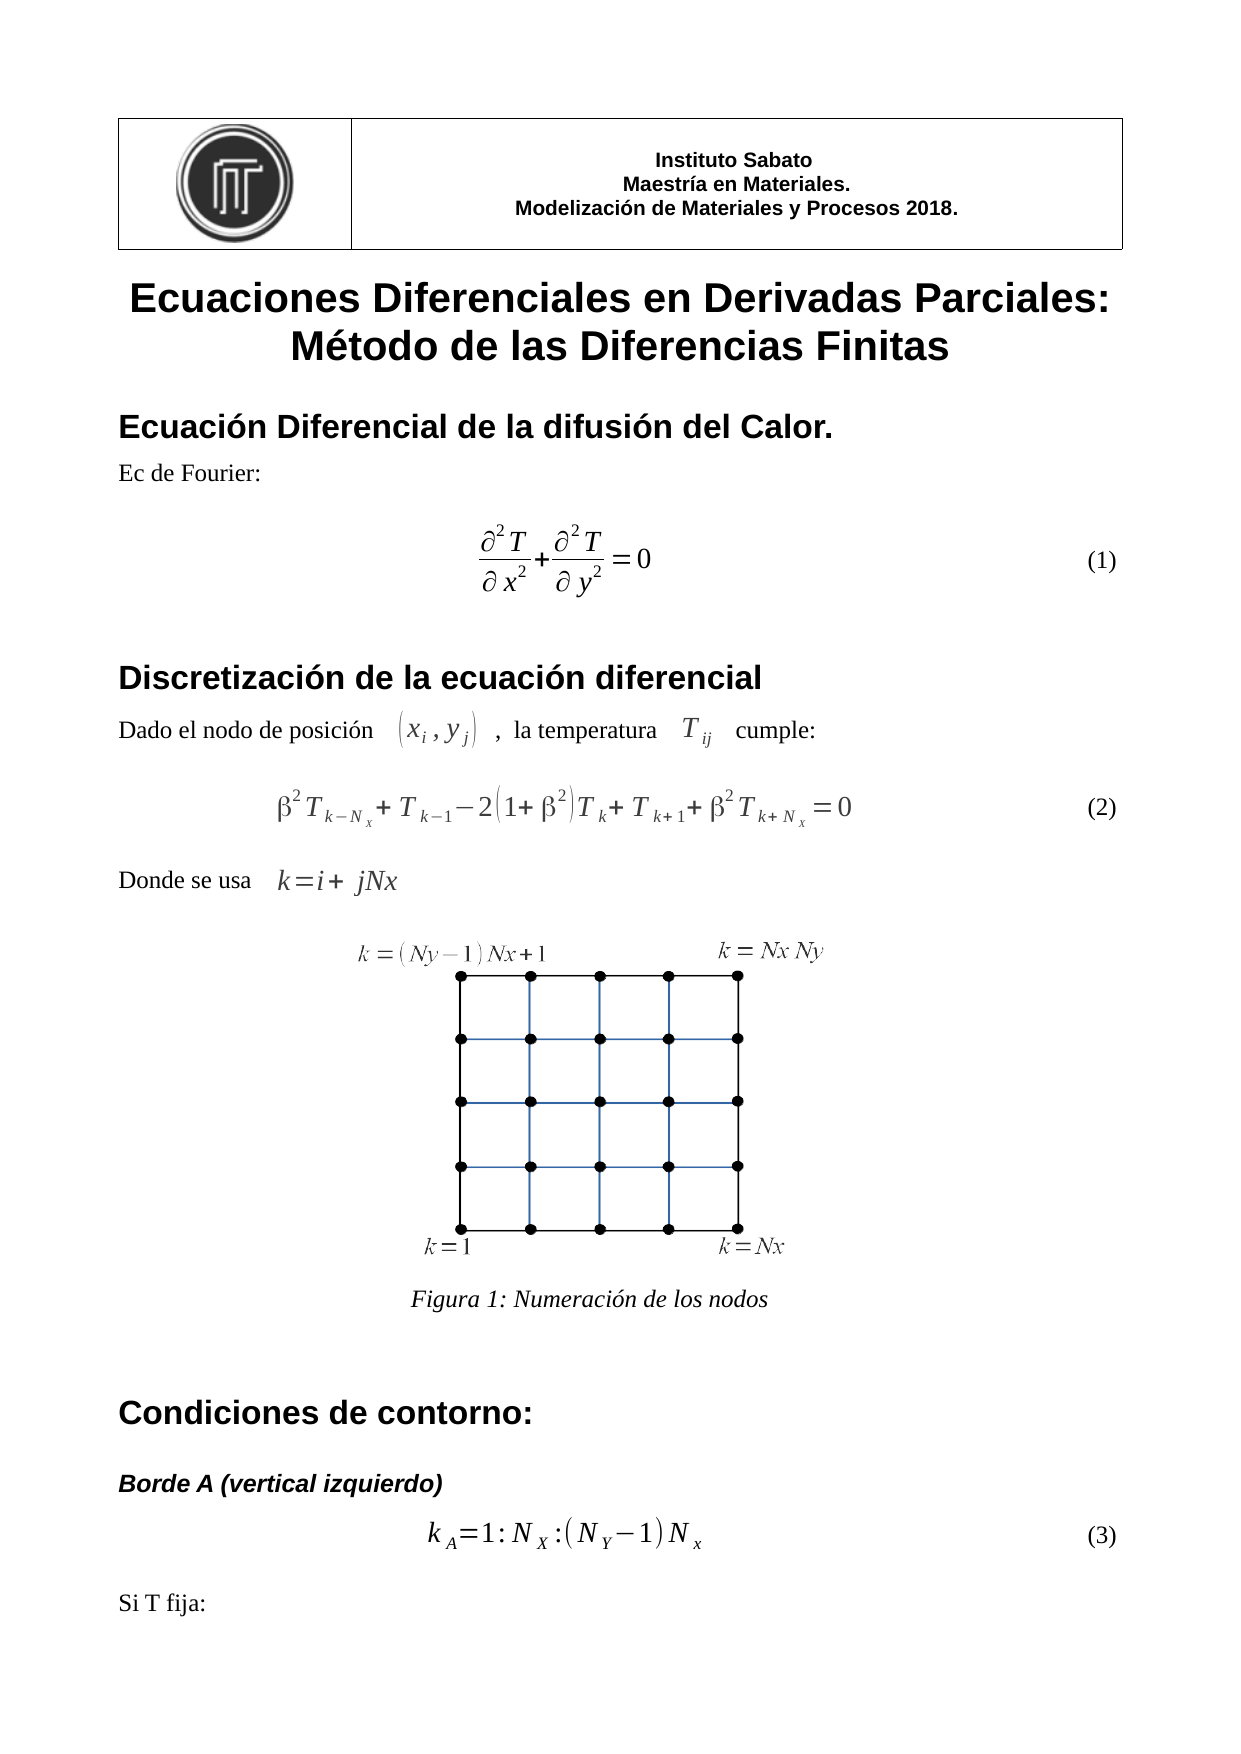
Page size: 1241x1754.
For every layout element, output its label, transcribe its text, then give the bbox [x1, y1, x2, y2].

subtitle Ecuación Diferencial de la difusión del Calor. [118, 407, 1122, 446]
table_header (2) [1010, 778, 1122, 835]
text Figura 1: Numeración de los nodos [118, 1284, 1063, 1313]
subtitle Condiciones de contorno: [118, 1393, 1122, 1432]
text Si T fija: [118, 1588, 1122, 1617]
subtitle Discretización de la ecuación diferencial [118, 658, 1122, 697]
table_header (1) [1010, 516, 1122, 604]
text Ec de Fourier: [118, 458, 1122, 487]
table_header [118, 778, 1010, 835]
subtitle Borde A (vertical izquierdo) [118, 1469, 1122, 1498]
picture [354, 937, 827, 1259]
text Donde se usa [118, 864, 1122, 896]
text Dado el nodo de posición , la temperatura cumple: [118, 709, 1122, 749]
title Ecuaciones Diferenciales en Derivadas Parciales: Método de las Diferencias Finitas [118, 273, 1122, 369]
table_header [118, 1510, 1010, 1559]
table_header Instituto Sabato Maestría en Materiales. Modelización de Materiales y Procesos 2018. [352, 119, 1122, 248]
table_header [118, 516, 1010, 604]
table_header [119, 119, 351, 248]
table_header (3) [1010, 1510, 1122, 1559]
